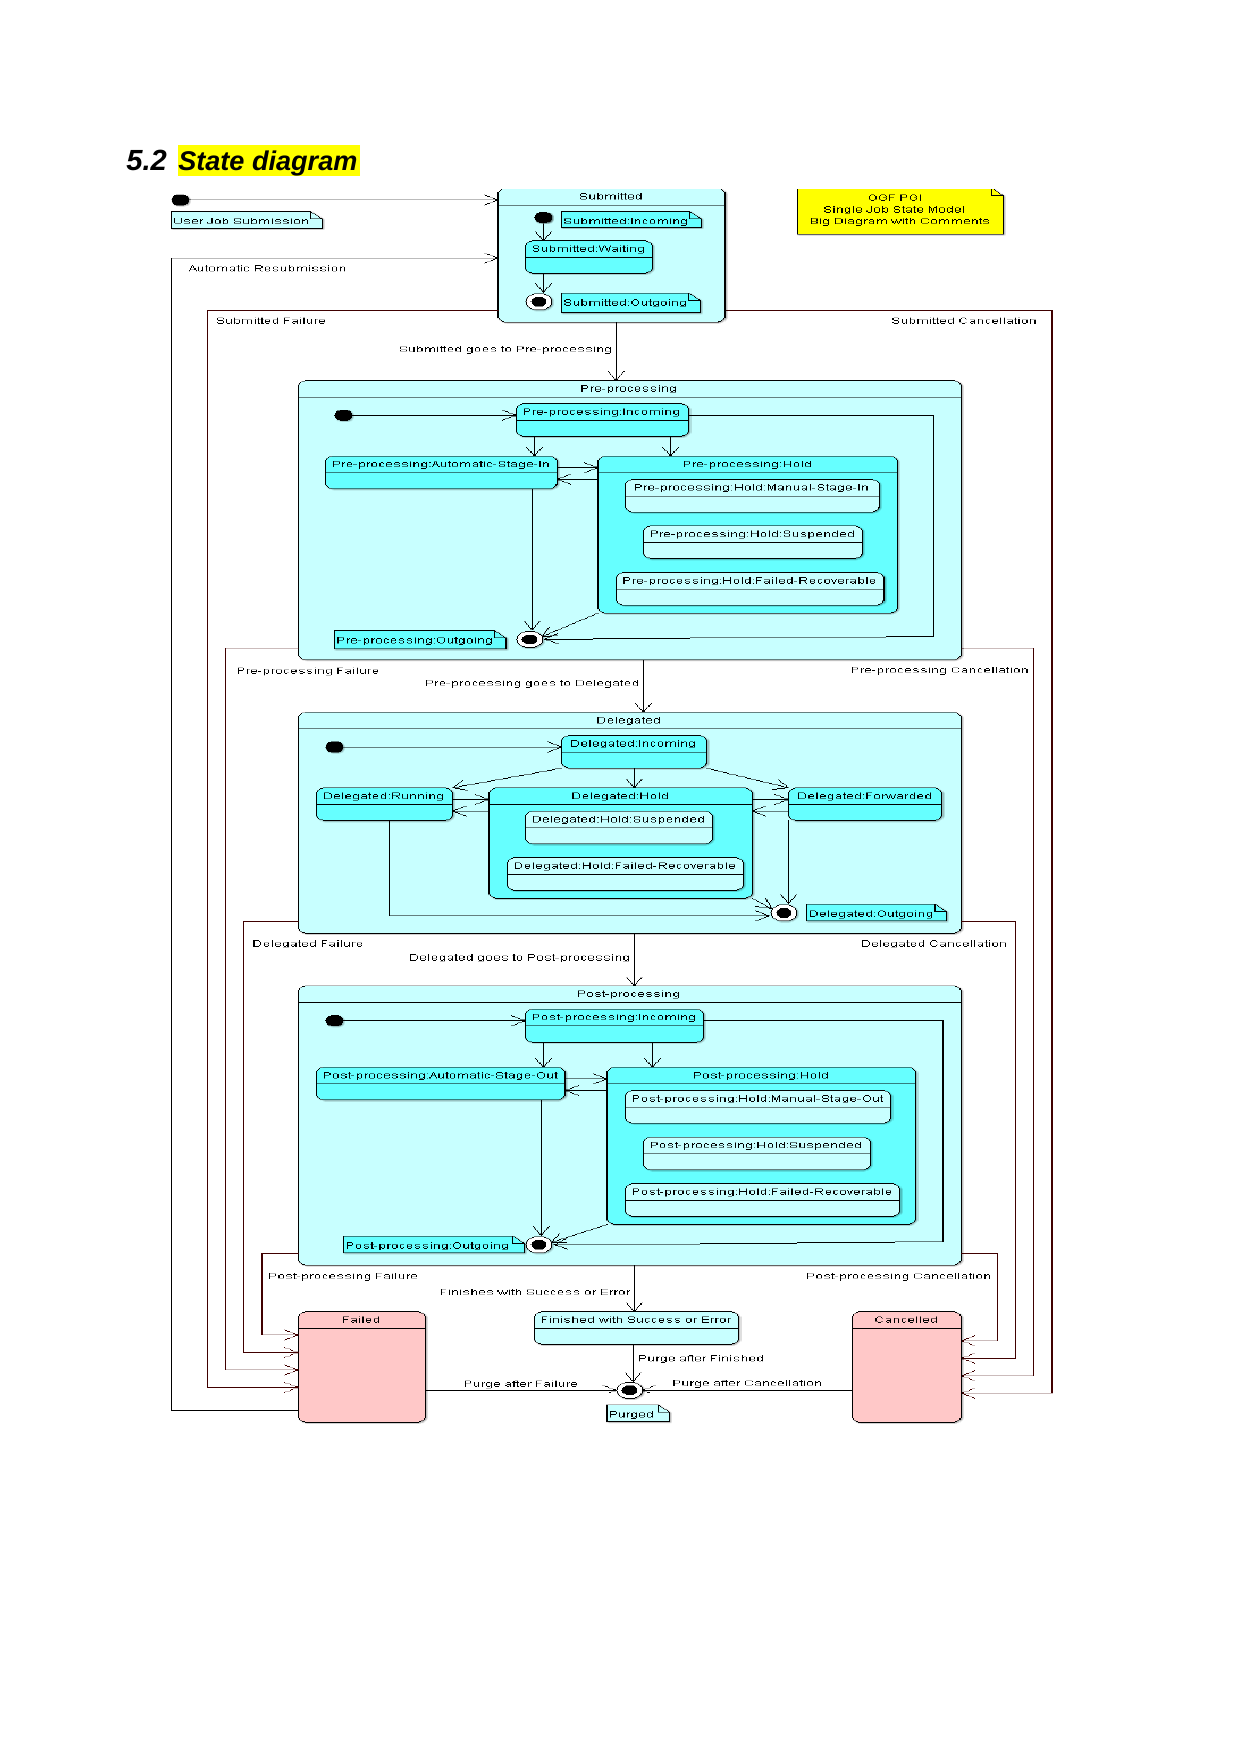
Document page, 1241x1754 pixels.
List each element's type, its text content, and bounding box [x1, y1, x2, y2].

subtitle State diagram [118, 143, 1122, 177]
picture [162, 189, 1078, 1538]
